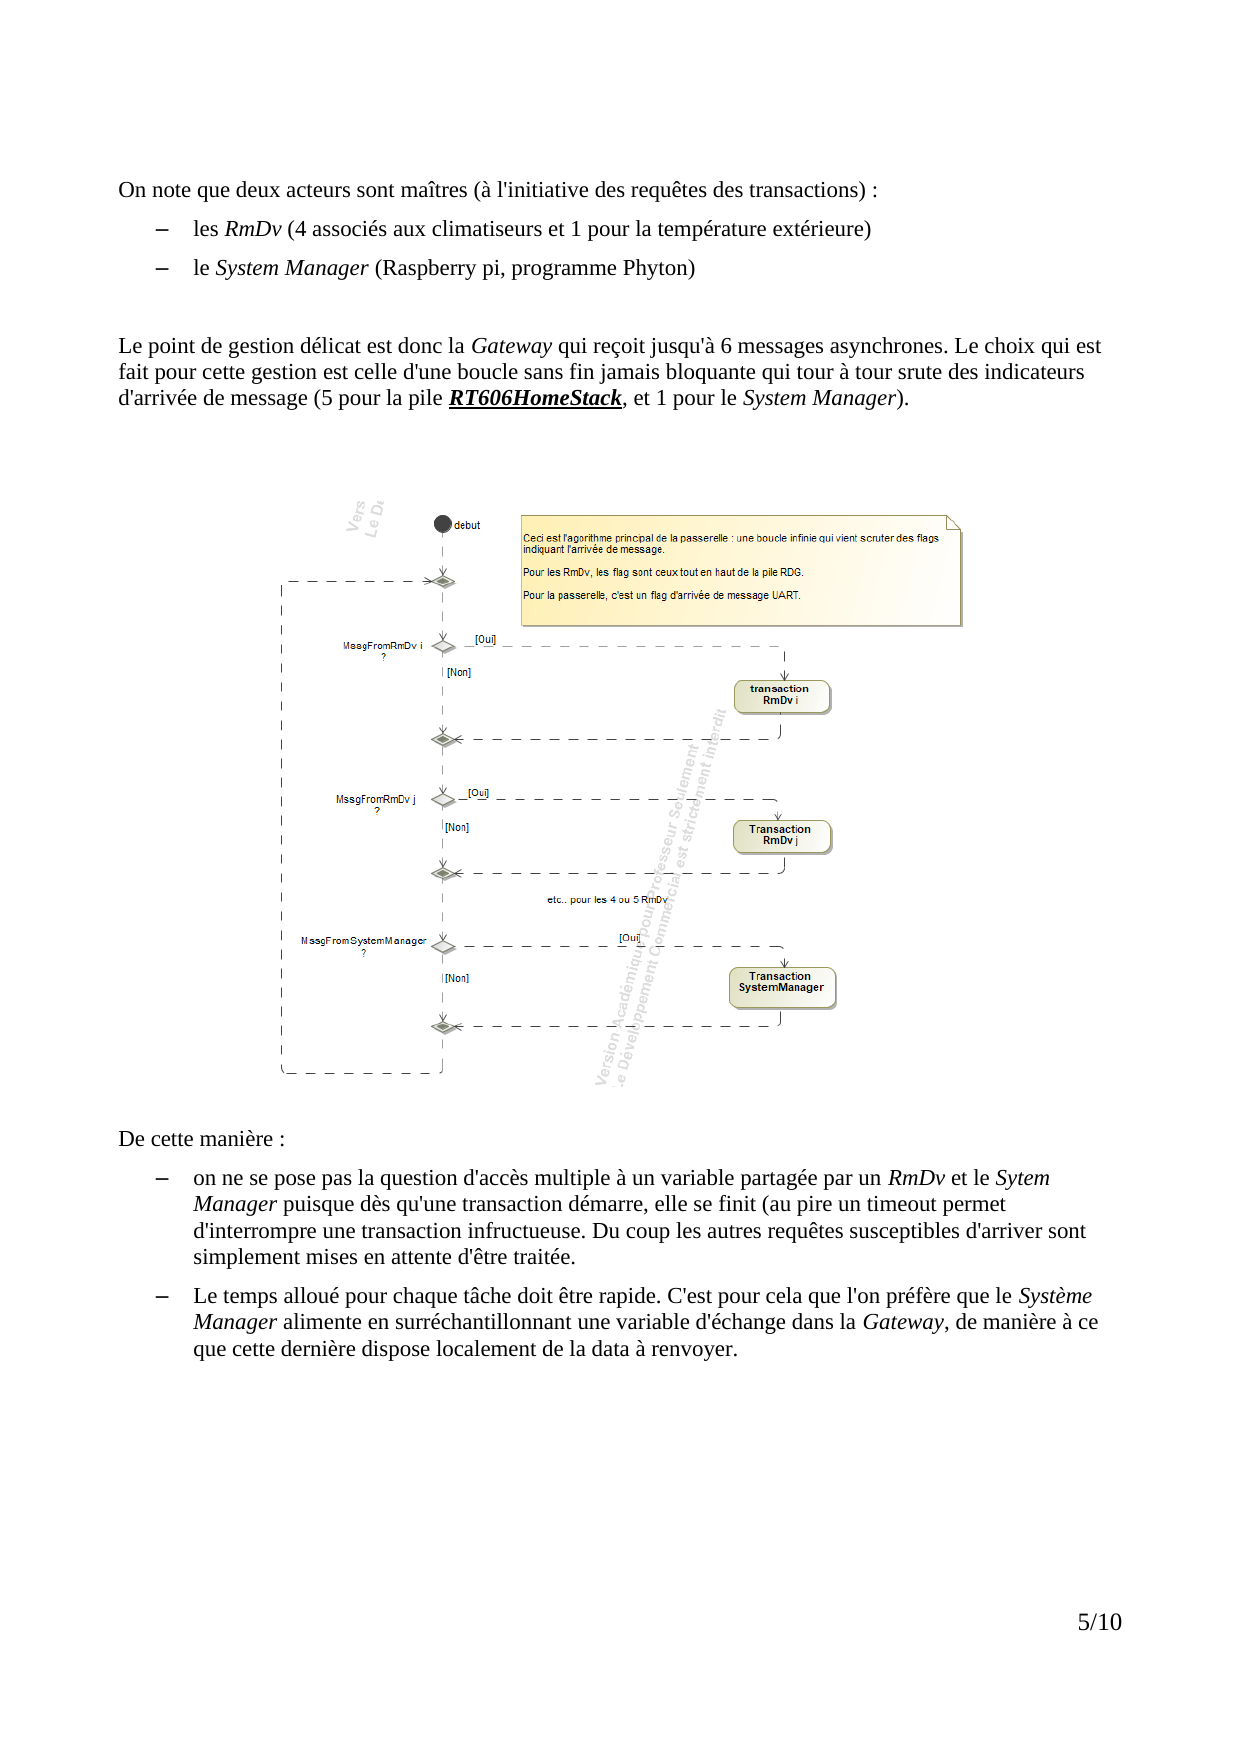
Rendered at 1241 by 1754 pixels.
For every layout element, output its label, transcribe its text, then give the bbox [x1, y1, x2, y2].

text On note que deux acteurs sont maîtres (à l'initiative des requêtes des transactions) : [118, 176, 1122, 203]
list les RmDv (4 associés aux climatiseurs et 1 pour la température extérieure) [156, 215, 1122, 242]
list Le temps alloué pour chaque tâche doit être rapide. C'est pour cela que l'on préfère que le Système Manager alimente en surréchantillonnant une variable d'échange dans la Gateway, de manière à ce que cette dernière dispose localement de la data à renvoyer. [156, 1282, 1122, 1361]
text De cette manière : [118, 1125, 1122, 1151]
list on ne se pose pas la question d'accès multiple à un variable partagée par un RmDv et le Sytem Manager puisque dès qu'une transaction démarre, elle se finit (au pire un timeout permet d'interrompre une transaction infructueuse. Du coup les autres requêtes susceptibles d'arriver sont simplement mises en attente d'être traitée. [156, 1164, 1122, 1269]
list le System Manager (Raspberry pi, programme Phyton) [156, 254, 1122, 280]
text Le point de gestion délicat est donc la Gateway qui reçoit jusqu'à 6 messages asynchrones. Le choix qui est fait pour cette gestion est celle d'une boucle sans fin jamais bloquante qui tour à tour srute des indicateurs d'arrivée de message (5 pour la pile RT606HomeStack, et 1 pour le System Manager). [118, 332, 1122, 411]
